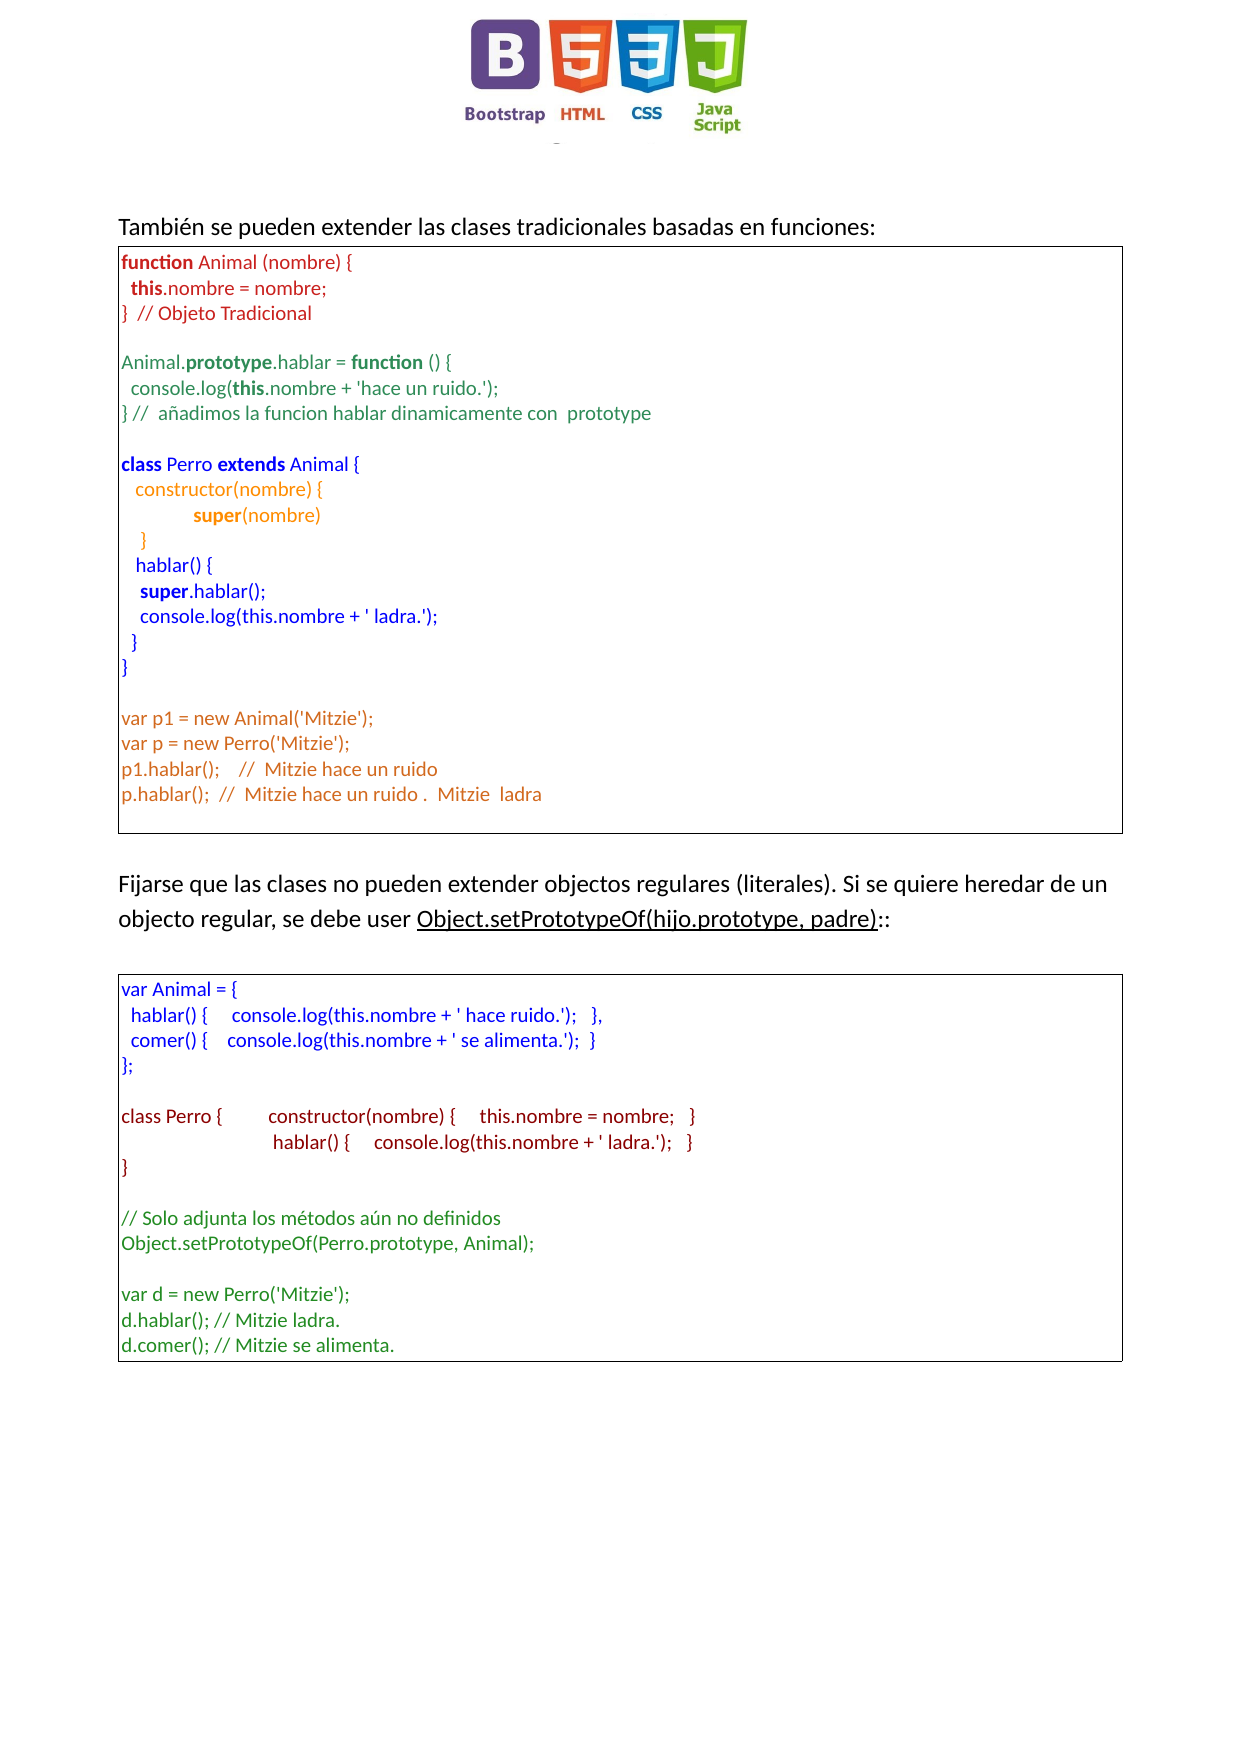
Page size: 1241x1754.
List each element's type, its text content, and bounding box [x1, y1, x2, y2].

text p1.hablar(); // Mitzie hace un ruido [119, 753, 1122, 778]
text Animal.prototype.hablar = function () { [119, 346, 1122, 372]
text } [119, 1151, 1122, 1180]
text Fijarse que las clases no pueden extender objectos regulares (literales). Si se quiere heredar de un objecto regular, se debe user Object.setPrototypeOf(hijo.prototype, padre):: [118, 868, 1122, 934]
text hablar() { console.log(this.nombre + ' hace ruido.'); }, [119, 999, 1122, 1024]
text hablar() { console.log(this.nombre + ' ladra.'); } [119, 1126, 1122, 1151]
text } [119, 651, 1122, 680]
text d.comer(); // Mitzie se alimenta. [119, 1329, 1122, 1361]
text // Solo adjunta los métodos aún no definidos [119, 1202, 1122, 1228]
text } // Objeto Tradicional [119, 297, 1122, 326]
picture [456, 13, 756, 144]
text También se pueden extender las clases tradicionales basadas en funciones: [118, 176, 1122, 242]
text } [119, 626, 1122, 651]
text console.log(this.nombre + 'hace un ruido.'); [119, 372, 1122, 397]
text } // añadimos la funcion hablar dinamicamente con prototype [119, 397, 1122, 426]
text comer() { console.log(this.nombre + ' se alimenta.'); } [119, 1024, 1122, 1050]
text }; [119, 1050, 1122, 1078]
text function Animal (nombre) { [119, 247, 1122, 272]
text hablar() { [119, 549, 1122, 575]
text this.nombre = nombre; [119, 272, 1122, 297]
text class Perro { constructor(nombre) { this.nombre = nombre; } [119, 1101, 1122, 1126]
text Object.setPrototypeOf(Perro.prototype, Animal); [119, 1228, 1122, 1256]
text var Animal = { [119, 975, 1122, 999]
text super.hablar(); [119, 575, 1122, 600]
text d.hablar(); // Mitzie ladra. [119, 1304, 1122, 1329]
text console.log(this.nombre + ' ladra.'); [119, 600, 1122, 626]
text class Perro extends Animal { [119, 448, 1122, 473]
text var p = new Perro('Mitzie'); [119, 727, 1122, 753]
text var p1 = new Animal('Mitzie'); [119, 702, 1122, 727]
text var d = new Perro('Mitzie'); [119, 1278, 1122, 1304]
text constructor(nombre) { super(nombre) } [119, 473, 1122, 549]
text p.hablar(); // Mitzie hace un ruido . Mitzie ladra [119, 778, 1122, 807]
